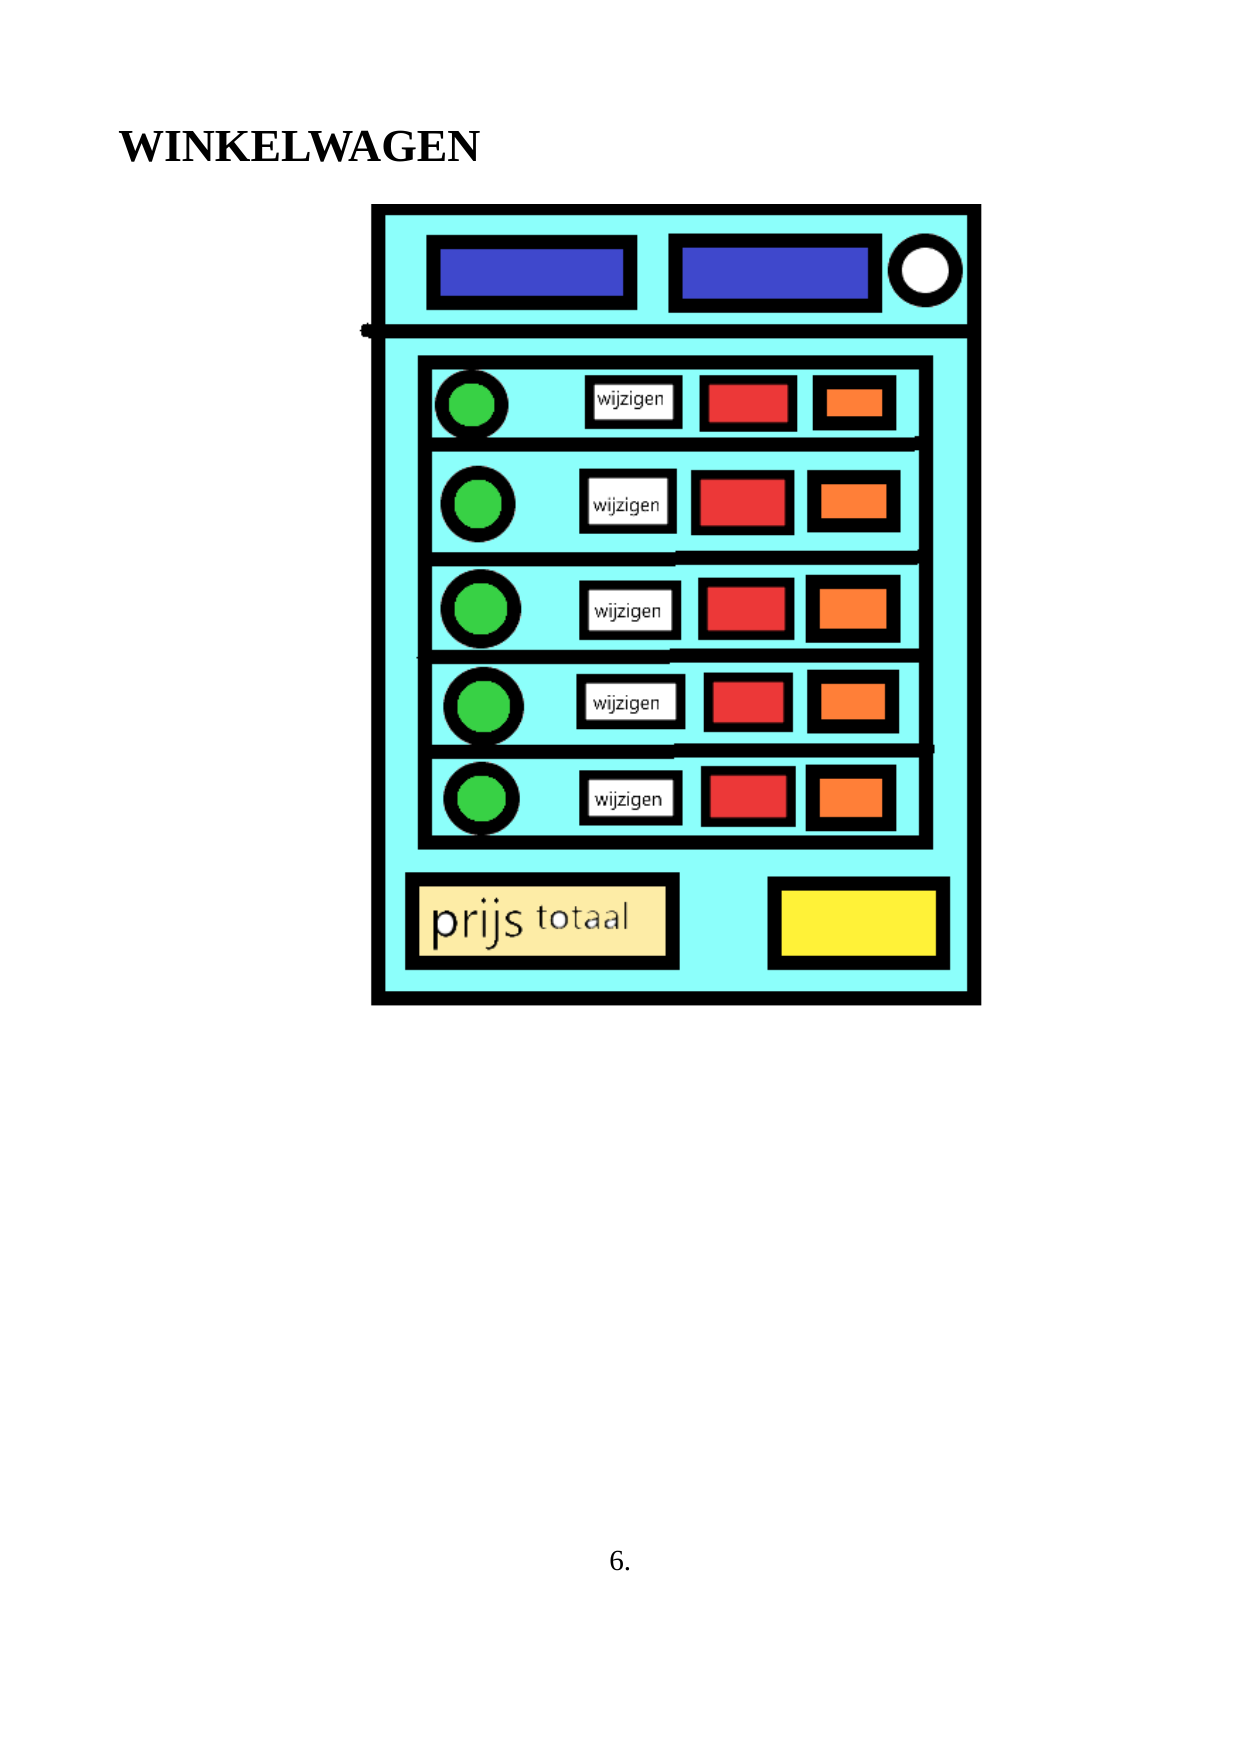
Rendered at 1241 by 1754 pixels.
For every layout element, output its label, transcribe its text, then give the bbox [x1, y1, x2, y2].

picture [118, 204, 1123, 1007]
text WINKELWAGEN [118, 118, 1122, 171]
text 6. [118, 1543, 1122, 1576]
